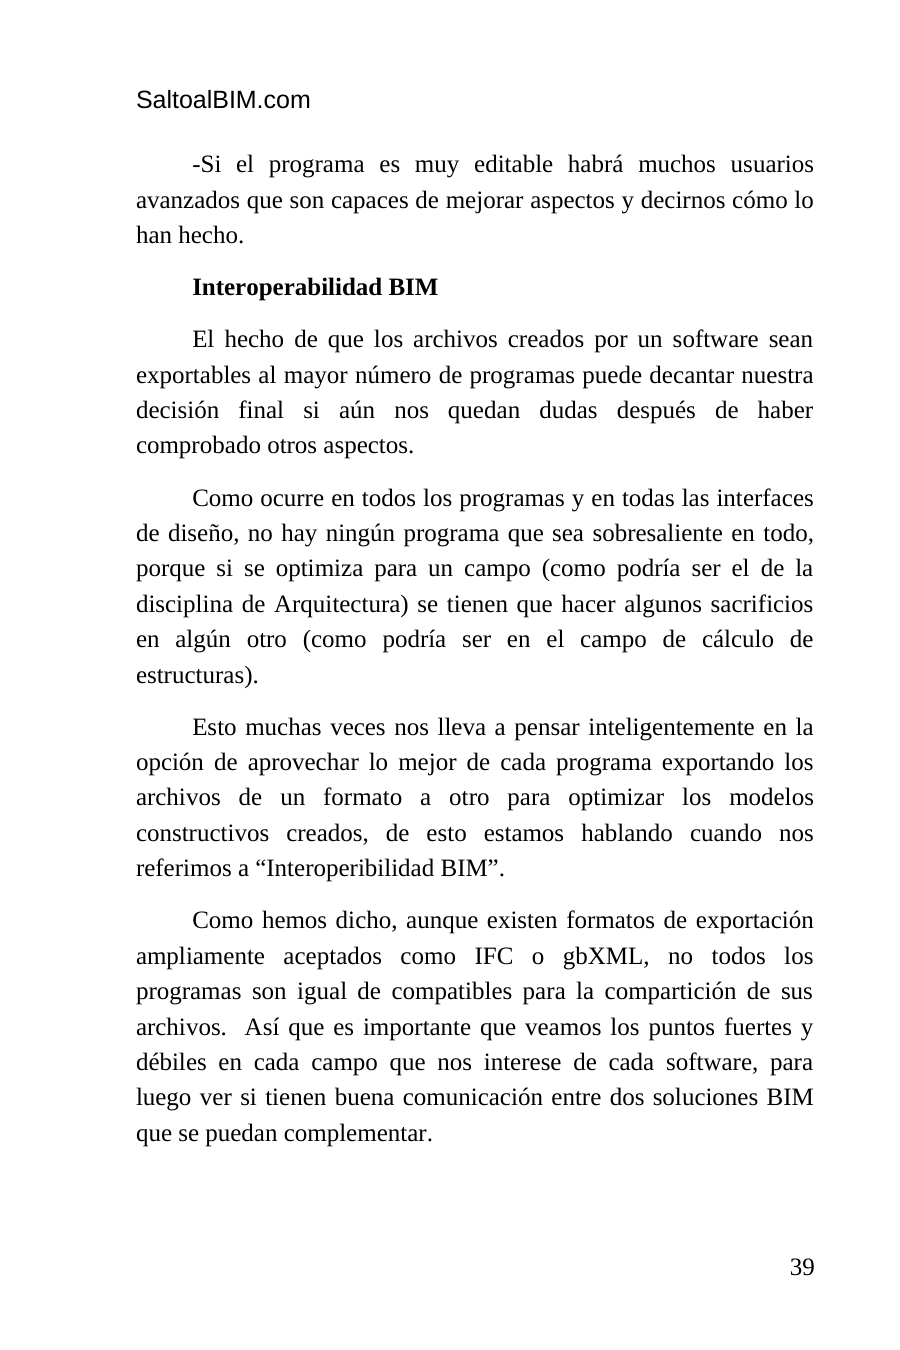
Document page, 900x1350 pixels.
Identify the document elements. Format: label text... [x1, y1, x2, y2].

text Como ocurre en todos los programas y en todas las interfaces de diseño, no hay ningún programa que sea sobresaliente en todo, porque si se optimiza para un campo (como podría ser el de la disciplina de Arquitectura) se tienen que hacer algunos sacrificios en algún otro (como podría ser en el campo de cálculo de estructuras). [136, 478, 814, 690]
text Como hemos dicho, aunque existen formatos de exportación ampliamente aceptados como IFC o gbXML, no todos los programas son igual de compatibles para la compartición de sus archivos. Así que es importante que veamos los puntos fuertes y débiles en cada campo que nos interese de cada software, para luego ver si tienen buena comunicación entre dos soluciones BIM que se puedan complementar. [136, 900, 814, 1148]
text Esto muchas veces nos lleva a pensar inteligentemente en la opción de aprovechar lo mejor de cada programa exportando los archivos de un formato a otro para optimizar los modelos constructivos creados, de esto estamos hablando cuando nos referimos a “Interoperibilidad BIM”. [136, 707, 814, 884]
text -Si el programa es muy editable habrá muchos usuarios avanzados que son capaces de mejorar aspectos y decirnos cómo lo han hecho. [136, 144, 814, 251]
text El hecho de que los archivos creados por un software sean exportables al mayor número de programas puede decantar nuestra decisión final si aún nos quedan dudas después de haber comprobado otros aspectos. [136, 319, 814, 461]
text Interoperabilidad BIM [136, 267, 814, 303]
